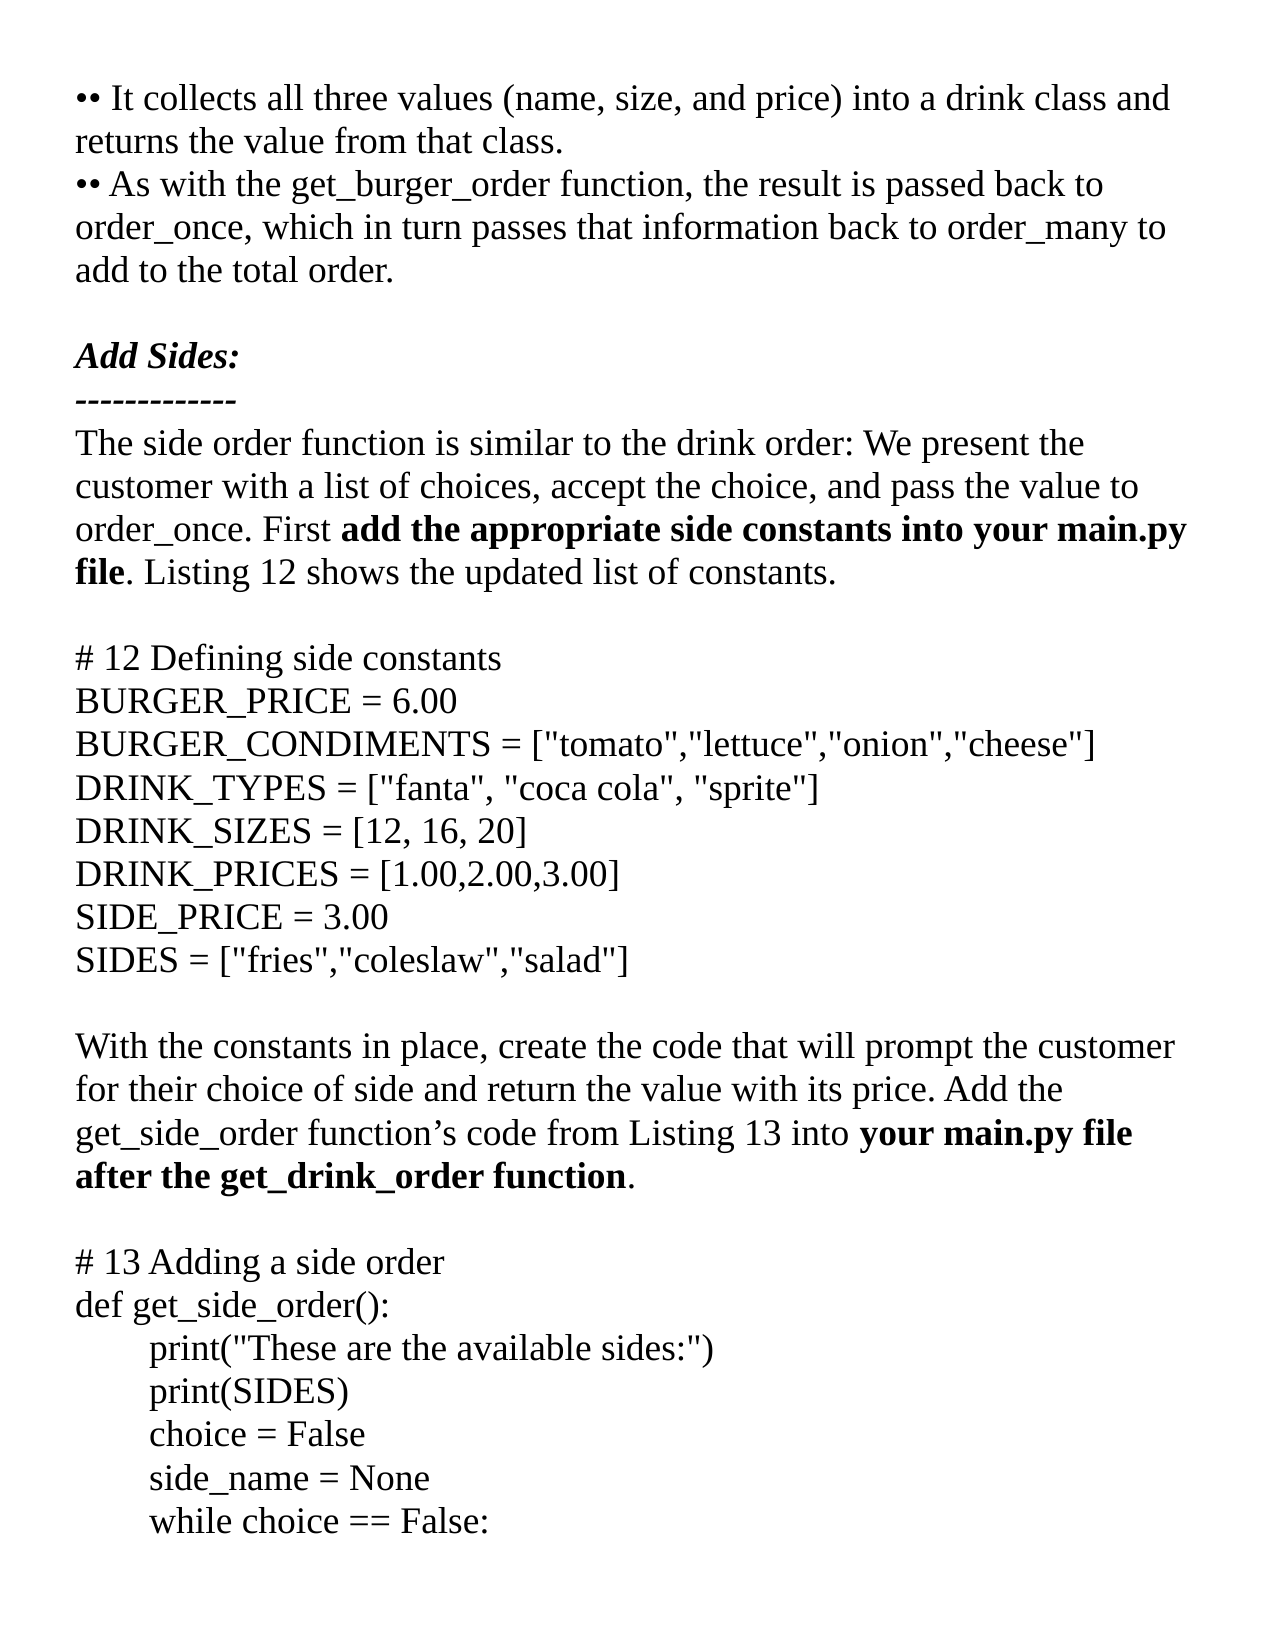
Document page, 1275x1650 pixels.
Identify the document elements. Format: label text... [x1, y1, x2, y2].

text DRINK_SIZES = [12, 16, 20] [75, 808, 1200, 851]
text •• As with the get_burger_order function, the result is passed back to order_once, which in turn passes that information back to order_many to add to the total order. [75, 161, 1200, 291]
text SIDES = ["fries","coleslaw","salad"] [75, 937, 1200, 981]
text side_name = None [75, 1455, 1200, 1498]
text # 12 Defining side constants [75, 636, 1200, 679]
text choice = False [75, 1412, 1200, 1455]
text With the constants in place, create the code that will prompt the customer for their choice of side and return the value with its price. Add the get_side_order function’s code from Listing 13 into your main.py file after the get_drink_order function. [75, 1024, 1200, 1196]
text # 13 Adding a side order [75, 1239, 1200, 1282]
text while choice == False: [75, 1498, 1200, 1541]
text Add Sides: [75, 334, 1200, 377]
text ------------- [75, 377, 1200, 420]
text DRINK_TYPES = ["fanta", "coca cola", "sprite"] [75, 765, 1200, 808]
text BURGER_CONDIMENTS = ["tomato","lettuce","onion","cheese"] [75, 722, 1200, 765]
text print("These are the available sides:") [75, 1326, 1200, 1369]
text SIDE_PRICE = 3.00 [75, 894, 1200, 937]
text •• It collects all three values (name, size, and price) into a drink class and returns the value from that class. [75, 75, 1200, 161]
text print(SIDES) [75, 1369, 1200, 1412]
text The side order function is similar to the drink order: We present the customer with a list of choices, accept the choice, and pass the value to order_once. First add the appropriate side constants into your main.py file. Listing 12 shows the updated list of constants. [75, 420, 1200, 592]
text BURGER_PRICE = 6.00 [75, 679, 1200, 722]
text DRINK_PRICES = [1.00,2.00,3.00] [75, 851, 1200, 894]
text def get_side_order(): [75, 1282, 1200, 1326]
